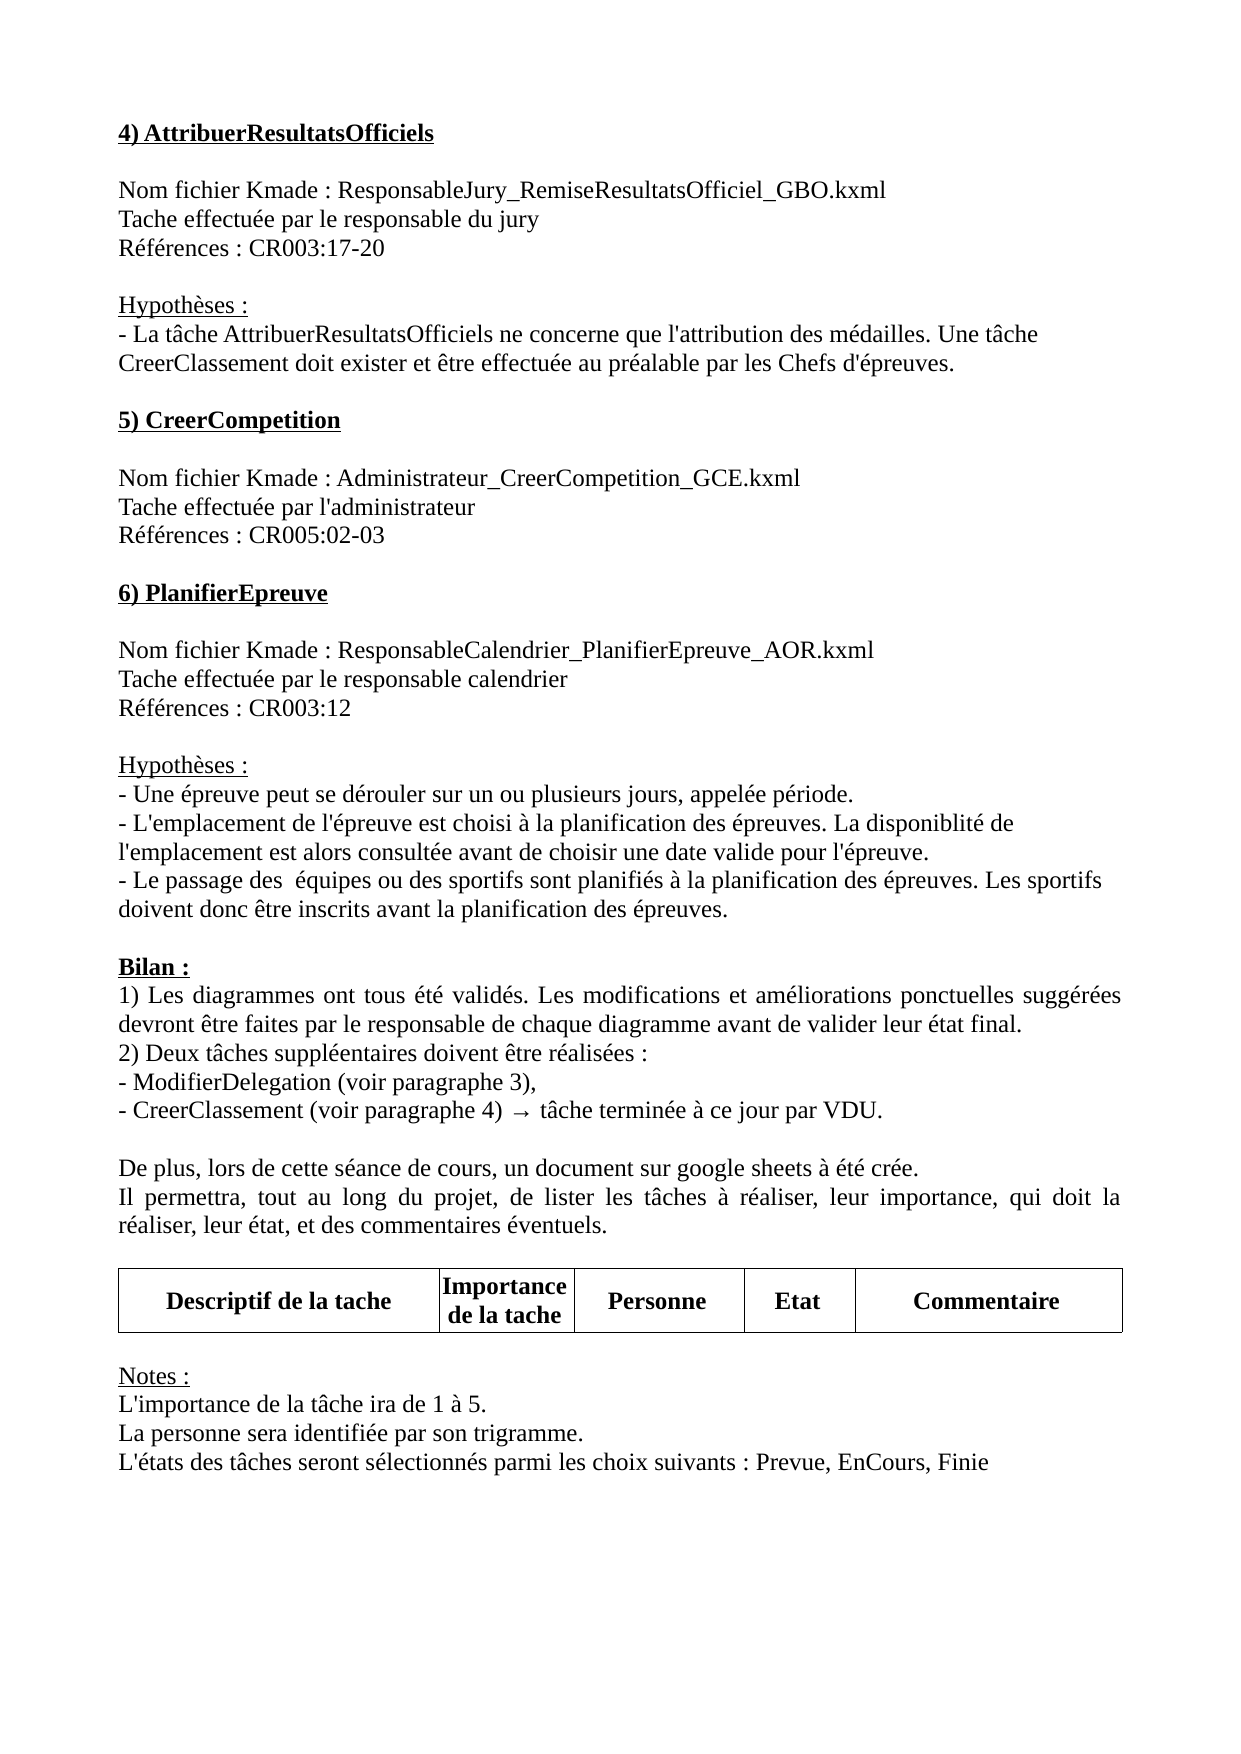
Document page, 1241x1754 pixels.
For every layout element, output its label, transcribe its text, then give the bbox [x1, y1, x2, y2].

text Hypothèses : [118, 291, 1122, 319]
text De plus, lors de cette séance de cours, un document sur google sheets à été crée. [118, 1153, 1122, 1182]
table_header Personne [575, 1269, 744, 1332]
text Nom fichier Kmade : ResponsableJury_RemiseResultatsOfficiel_GBO.kxml [118, 176, 1122, 204]
text 1) Les diagrammes ont tous été validés. Les modifications et améliorations ponctuelles suggérées devront être faites par le responsable de chaque diagramme avant de valider leur état final. [118, 981, 1122, 1038]
text Tache effectuée par l'administrateur [118, 492, 1122, 521]
table_header Descriptif de la tache [119, 1269, 439, 1332]
text Nom fichier Kmade : Administrateur_CreerCompetition_GCE.kxml [118, 463, 1122, 492]
text Références : CR003:17-20 [118, 233, 1122, 262]
text Références : CR005:02-03 [118, 521, 1122, 549]
text - Une épreuve peut se dérouler sur un ou plusieurs jours, appelée période. [118, 779, 1122, 808]
text L'états des tâches seront sélectionnés parmi les choix suivants : Prevue, EnCours, Finie [118, 1447, 1122, 1476]
table_header Importance de la tache [440, 1269, 574, 1332]
text Notes : [118, 1361, 1122, 1389]
text La personne sera identifiée par son trigramme. [118, 1418, 1122, 1447]
text Il permettra, tout au long du projet, de lister les tâches à réaliser, leur importance, qui doit la réaliser, leur état, et des commentaires éventuels. [118, 1182, 1122, 1239]
table_header Etat [745, 1269, 855, 1332]
text L'importance de la tâche ira de 1 à 5. [118, 1389, 1122, 1418]
text - L'emplacement de l'épreuve est choisi à la planification des épreuves. La disponiblité de l'emplacement est alors consultée avant de choisir une date valide pour l'épreuve. [118, 808, 1122, 866]
text - CreerClassement (voir paragraphe 4) → tâche terminée à ce jour par VDU. [118, 1096, 1122, 1124]
text Tache effectuée par le responsable du jury [118, 204, 1122, 233]
table_header Commentaire [856, 1269, 1122, 1332]
text - La tâche AttribuerResultatsOfficiels ne concerne que l'attribution des médailles. Une tâche CreerClassement doit exister et être effectuée au préalable par les Chefs d'épreuves. [118, 319, 1122, 377]
text 2) Deux tâches suppléentaires doivent être réalisées : [118, 1038, 1122, 1067]
text Bilan : [118, 952, 1122, 981]
text 6) PlanifierEpreuve [118, 578, 1122, 607]
text - Le passage des équipes ou des sportifs sont planifiés à la planification des épreuves. Les sportifs doivent donc être inscrits avant la planification des épreuves. [118, 866, 1122, 923]
text Références : CR003:12 [118, 693, 1122, 722]
text 5) CreerCompetition [118, 406, 1122, 434]
text - ModifierDelegation (voir paragraphe 3), [118, 1067, 1122, 1096]
text Hypothèses : [118, 751, 1122, 779]
text Tache effectuée par le responsable calendrier [118, 664, 1122, 693]
text Nom fichier Kmade : ResponsableCalendrier_PlanifierEpreuve_AOR.kxml [118, 636, 1122, 664]
text 4) AttribuerResultatsOfficiels [118, 118, 1122, 147]
